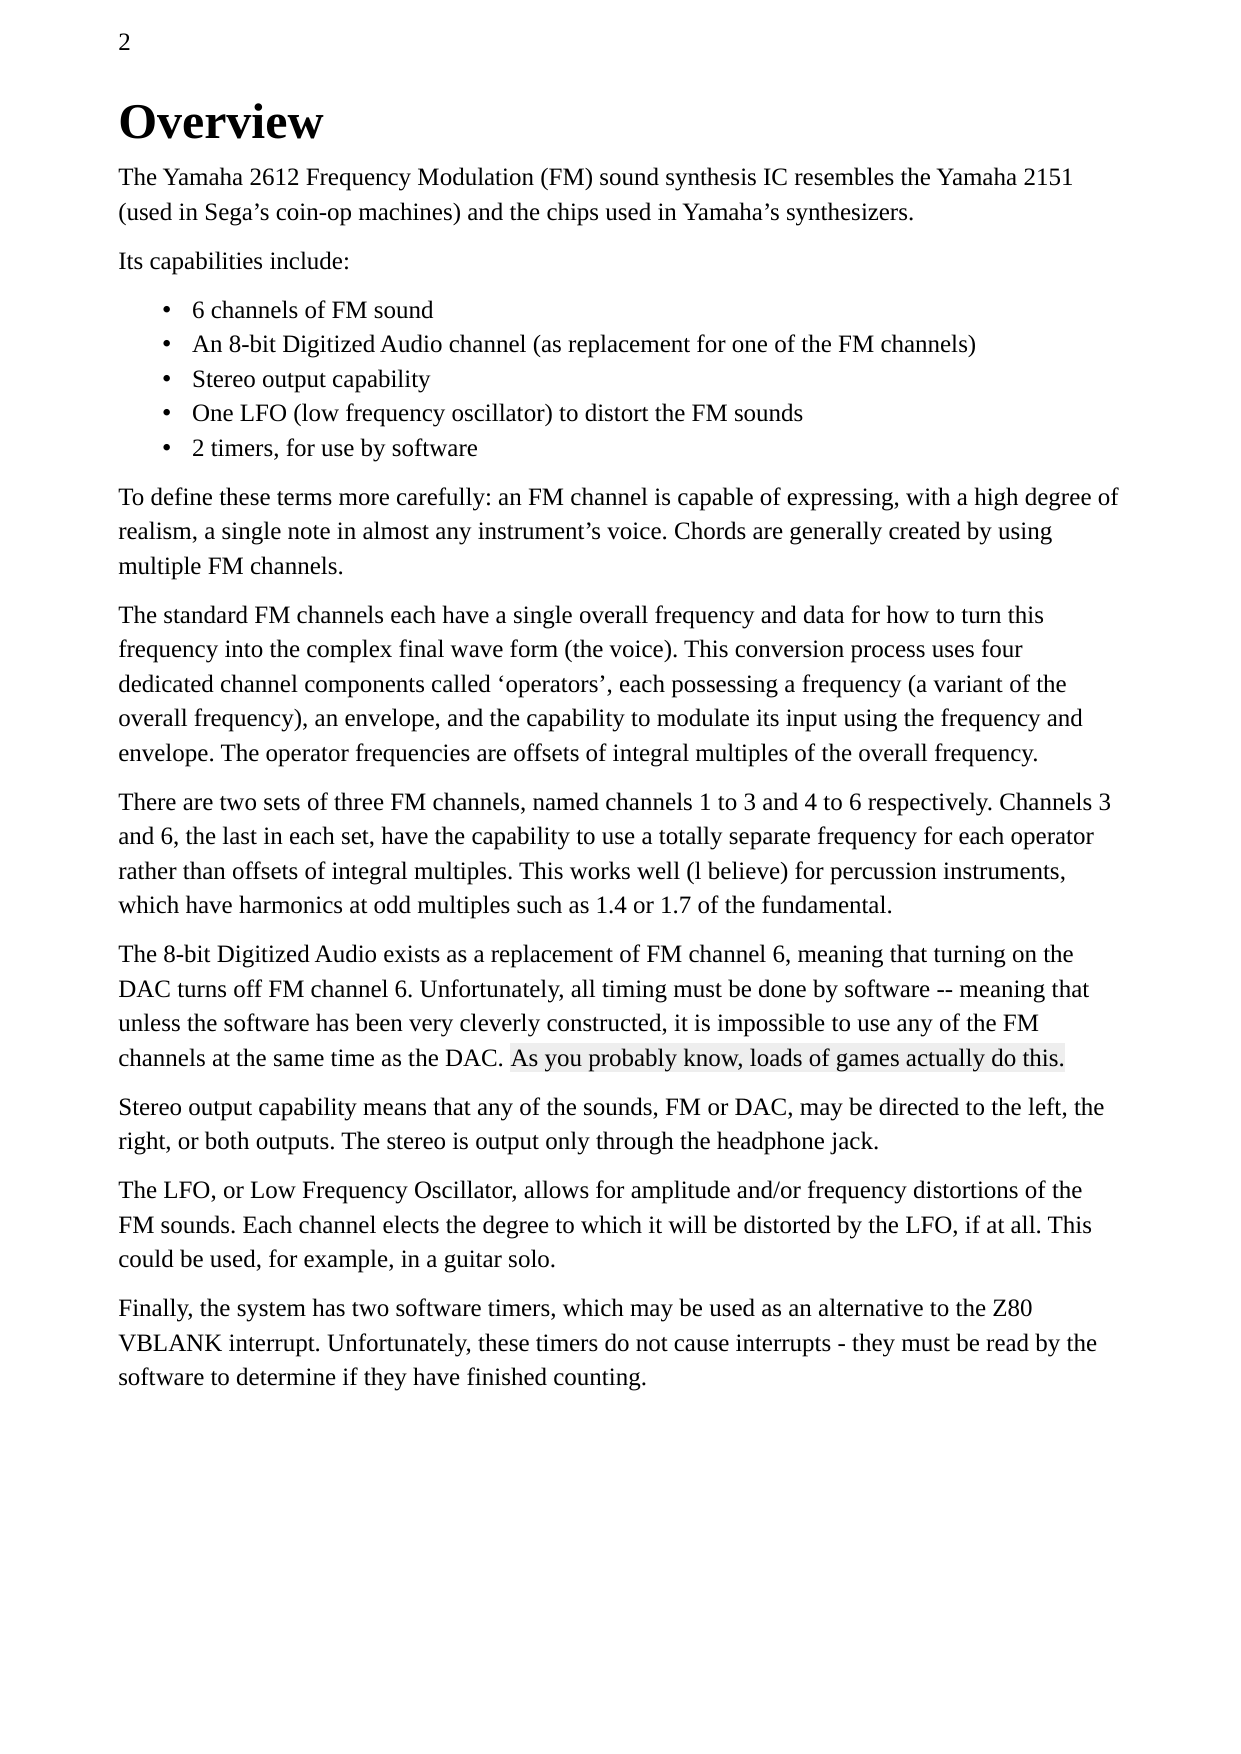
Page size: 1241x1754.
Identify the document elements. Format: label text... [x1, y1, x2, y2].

text Stereo output capability means that any of the sounds, FM or DAC, may be directed to the left, the right, or both outputs. The stereo is output only through the headphone jack. [118, 1092, 1122, 1155]
text The Yamaha 2612 Frequency Modulation (FM) sound synthesis IC resembles the Yamaha 2151 (used in Sega’s coin-op machines) and the chips used in Yamaha’s synthesizers. [118, 162, 1122, 226]
list 6 channels of FM sound [162, 295, 1122, 324]
list Stereo output capability [162, 364, 1122, 393]
text The LFO, or Low Frequency Oscillator, allows for amplitude and/or frequency distortions of the FM sounds. Each channel elects the degree to which it will be distorted by the LFO, if at all. This could be used, for example, in a guitar solo. [118, 1175, 1122, 1273]
text Its capabilities include: [118, 246, 1122, 274]
text The 8-bit Digitized Audio exists as a replacement of FM channel 6, meaning that turning on the DAC turns off FM channel 6. Unfortunately, all timing must be done by software -- meaning that unless the software has been very cleverly constructed, it is impossible to use any of the FM channels at the same time as the DAC. As you probably know, loads of games actually do this. [118, 939, 1122, 1072]
list One LFO (low frequency oscillator) to distort the FM sounds [162, 398, 1122, 427]
list 2 timers, for use by software [162, 433, 1122, 462]
text To define these terms more carefully: an FM channel is capable of expressing, with a high degree of realism, a single note in almost any instrument’s voice. Chords are generally created by using multiple FM channels. [118, 482, 1122, 579]
list An 8-bit Digitized Audio channel (as replacement for one of the FM channels) [162, 329, 1122, 358]
text Finally, the system has two software timers, which may be used as an alternative to the Z80 VBLANK interrupt. Unfortunately, these timers do not cause interrupts - they must be read by the software to determine if they have finished counting. [118, 1293, 1122, 1391]
text The standard FM channels each have a single overall frequency and data for how to turn this frequency into the complex final wave form (the voice). This conversion process uses four dedicated channel components called ‘operators’, each possessing a frequency (a variant of the overall frequency), an envelope, and the capability to modulate its input using the frequency and envelope. The operator frequencies are offsets of integral multiples of the overall frequency. [118, 600, 1122, 767]
text There are two sets of three FM channels, named channels 1 to 3 and 4 to 6 respectively. Channels 3 and 6, the last in each set, have the capability to use a totally separate frequency for each operator rather than offsets of integral multiples. This works well (l believe) for percussion instruments, which have harmonics at odd multiples such as 1.4 or 1.7 of the fundamental. [118, 787, 1122, 919]
subtitle Overview [118, 92, 1122, 150]
